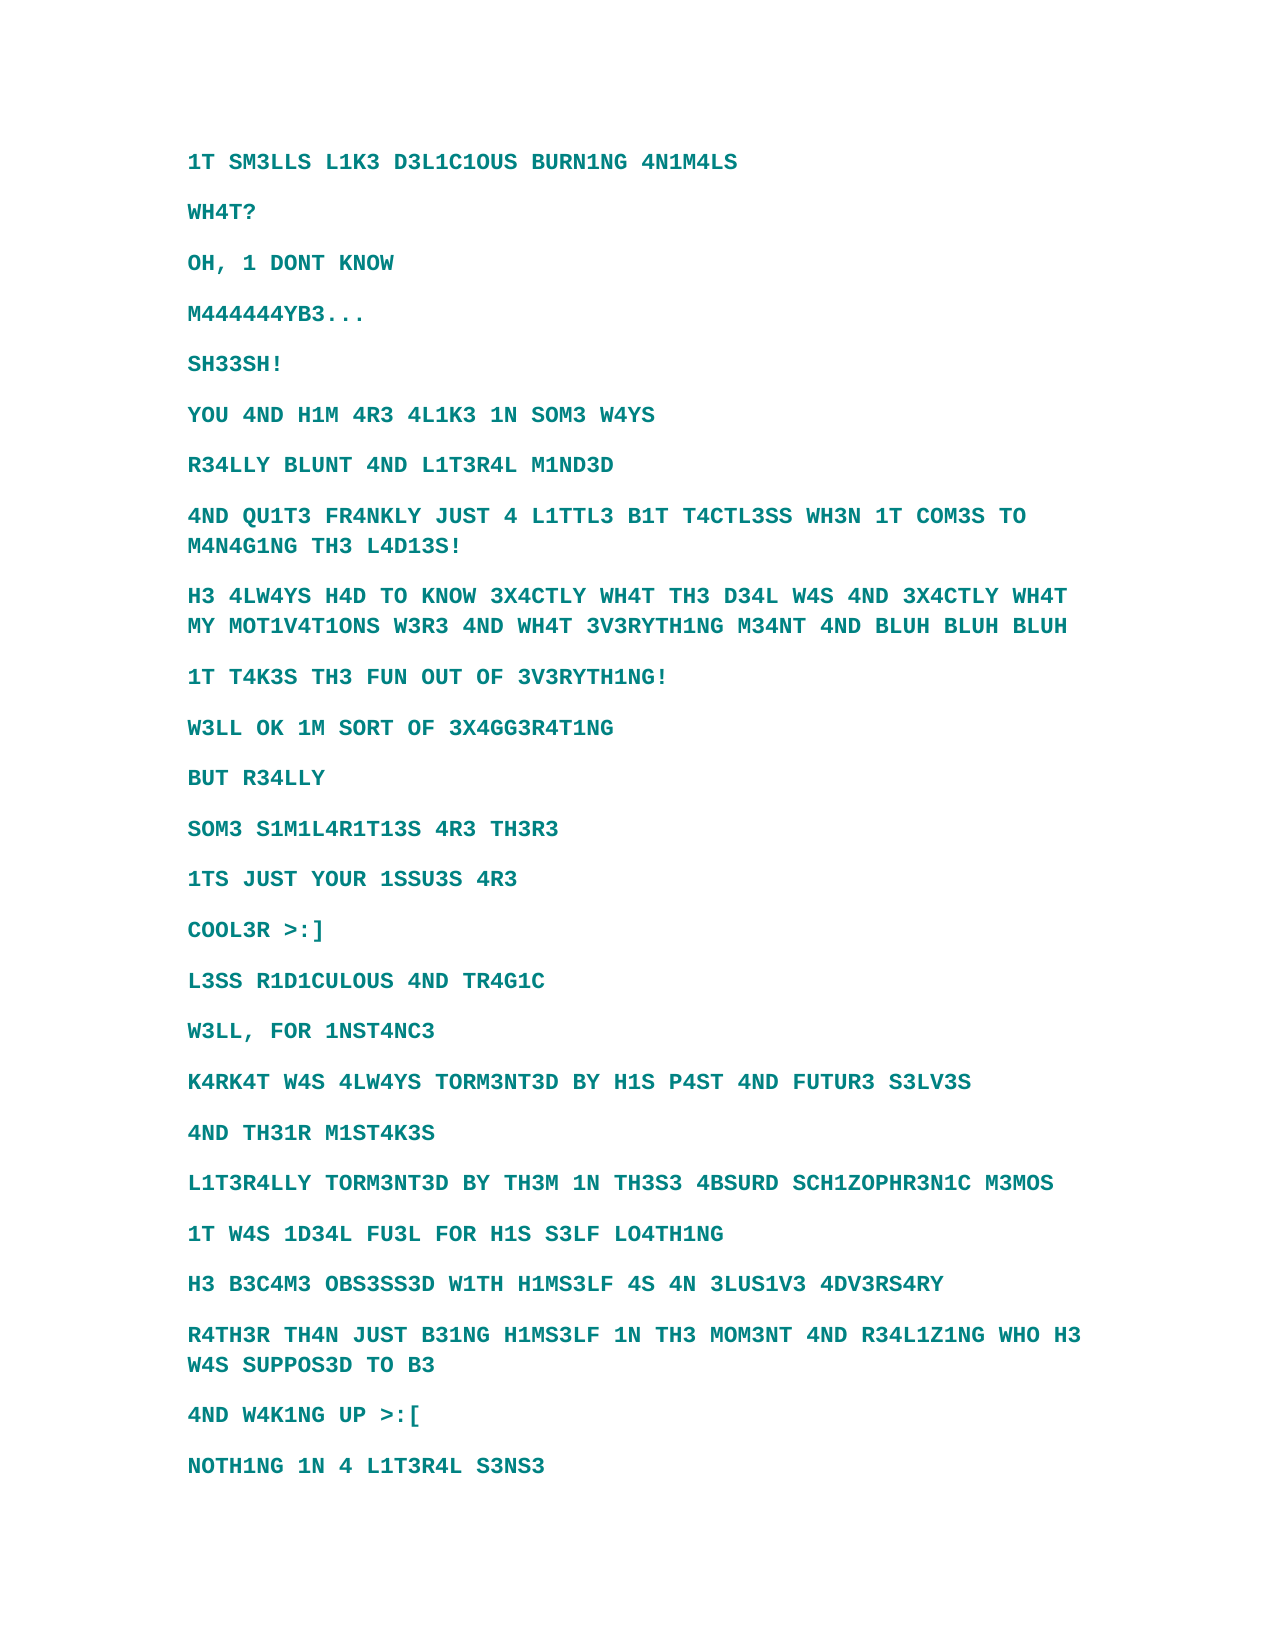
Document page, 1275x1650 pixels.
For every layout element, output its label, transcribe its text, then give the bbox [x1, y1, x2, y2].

text H3 B3C4M3 OBS3SS3D W1TH H1MS3LF 4S 4N 3LUS1V3 4DV3RS4RY [187, 1273, 1087, 1299]
text SOM3 S1M1L4R1T13S 4R3 TH3R3 [187, 817, 1087, 843]
text L3SS R1D1CULOUS 4ND TR4G1C [187, 969, 1087, 995]
text L1T3R4LLY TORM3NT3D BY TH3M 1N TH3S3 4BSURD SCH1ZOPHR3N1C M3MOS [187, 1171, 1087, 1197]
text YOU 4ND H1M 4R3 4L1K3 1N SOM3 W4YS [187, 403, 1087, 429]
text M444444YB3... [187, 302, 1087, 328]
text R4TH3R TH4N JUST B31NG H1MS3LF 1N TH3 MOM3NT 4ND R34L1Z1NG WHO H3 W4S SUPPOS3D TO B3 [187, 1323, 1087, 1379]
text OH, 1 DONT KNOW [187, 251, 1087, 277]
text 1TS JUST YOUR 1SSU3S 4R3 [187, 868, 1087, 894]
text R34LLY BLUNT 4ND L1T3R4L M1ND3D [187, 454, 1087, 480]
text SH33SH! [187, 352, 1087, 378]
text W3LL, FOR 1NST4NC3 [187, 1019, 1087, 1046]
text 1T T4K3S TH3 FUN OUT OF 3V3RYTH1NG! [187, 665, 1087, 691]
text W3LL OK 1M SORT OF 3X4GG3R4T1NG [187, 716, 1087, 742]
text H3 4LW4YS H4D TO KNOW 3X4CTLY WH4T TH3 D34L W4S 4ND 3X4CTLY WH4T MY MOT1V4T1ONS W3R3 4ND WH4T 3V3RYTH1NG M34NT 4ND BLUH BLUH BLUH [187, 585, 1087, 641]
text BUT R34LLY [187, 766, 1087, 792]
text NOTH1NG 1N 4 L1T3R4L S3NS3 [187, 1454, 1087, 1480]
text 4ND W4K1NG UP >:[ [187, 1404, 1087, 1430]
text K4RK4T W4S 4LW4YS TORM3NT3D BY H1S P4ST 4ND FUTUR3 S3LV3S [187, 1070, 1087, 1096]
text 4ND QU1T3 FR4NKLY JUST 4 L1TTL3 B1T T4CTL3SS WH3N 1T COM3S TO M4N4G1NG TH3 L4D13S! [187, 504, 1087, 560]
text COOL3R >:] [187, 918, 1087, 944]
text 1T SM3LLS L1K3 D3L1C1OUS BURN1NG 4N1M4LS [187, 150, 1087, 176]
text WH4T? [187, 201, 1087, 227]
text 1T W4S 1D34L FU3L FOR H1S S3LF LO4TH1NG [187, 1222, 1087, 1248]
text 4ND TH31R M1ST4K3S [187, 1121, 1087, 1147]
